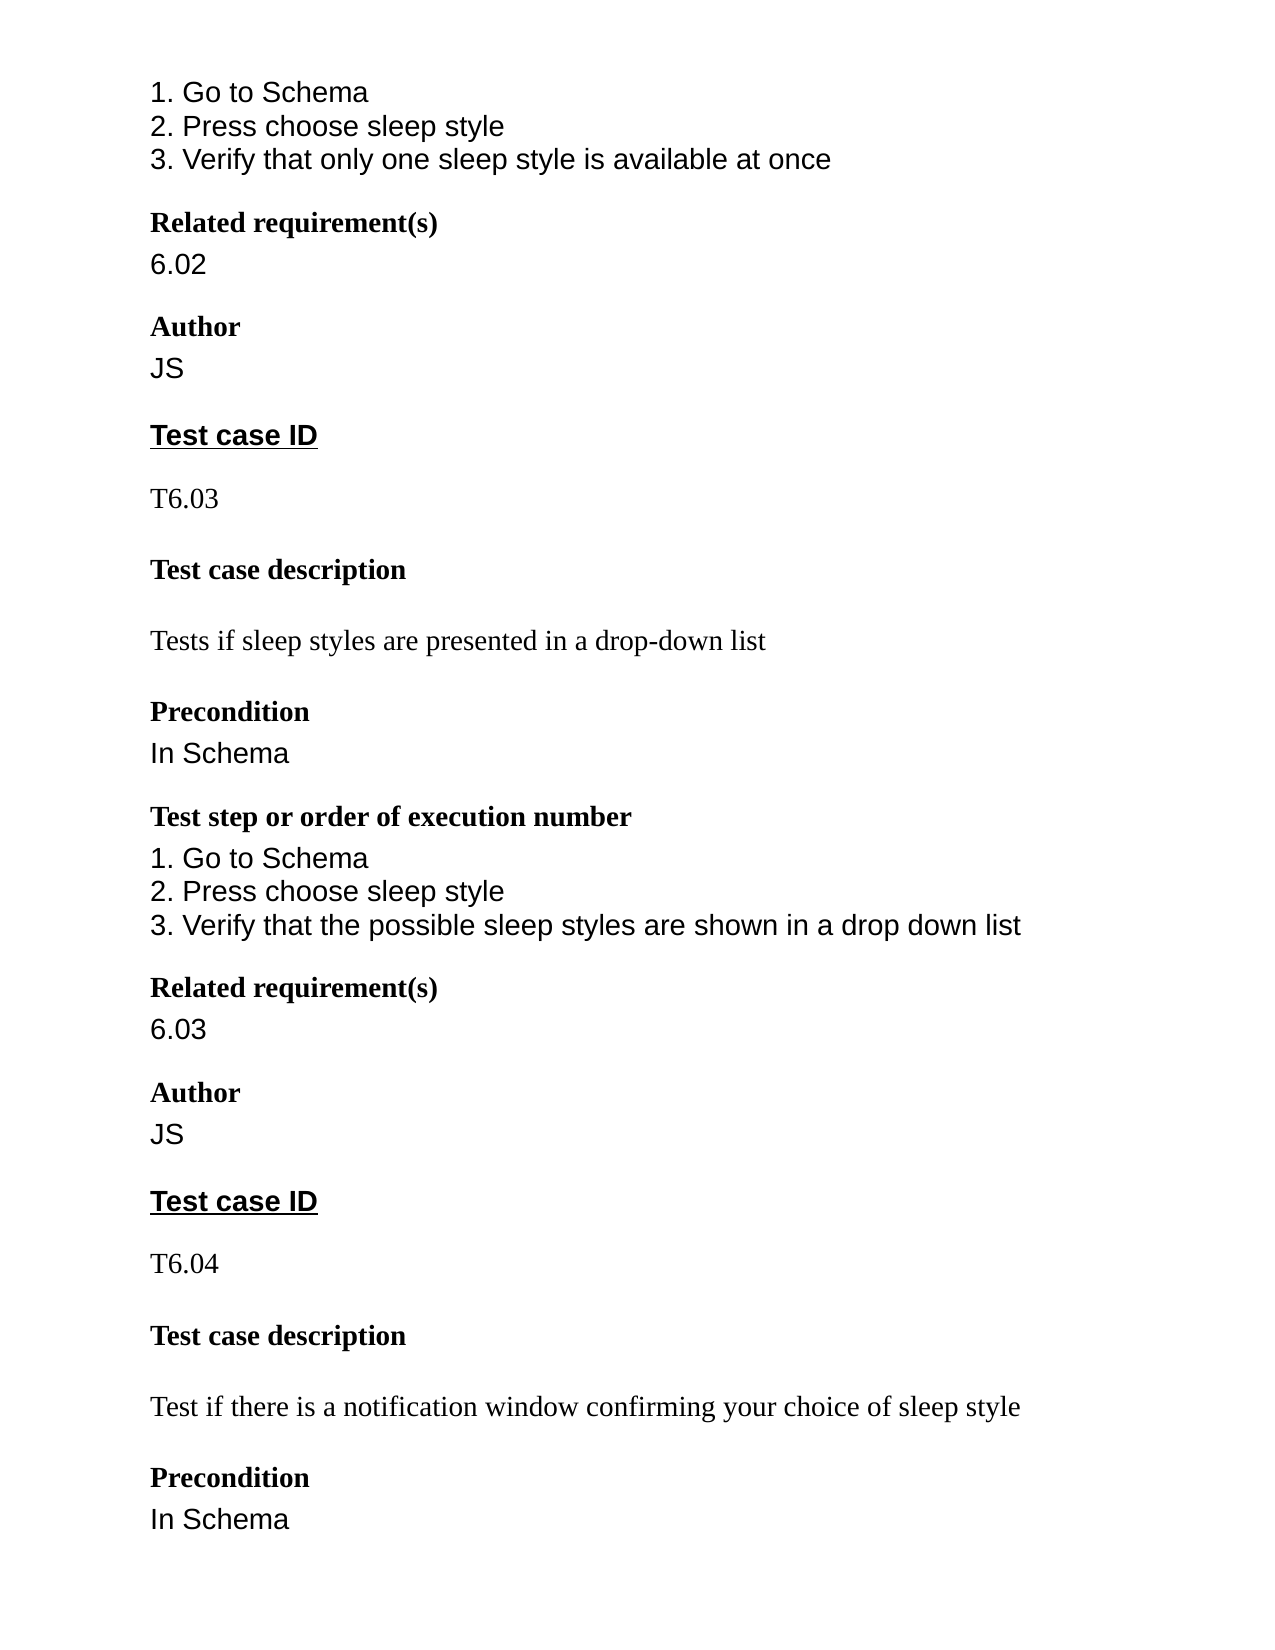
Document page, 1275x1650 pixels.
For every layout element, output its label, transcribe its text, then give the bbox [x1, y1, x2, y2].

text Precondition [150, 694, 1125, 728]
text JS Test case ID [150, 351, 1125, 452]
text 6.02 [150, 247, 1125, 280]
text T6.04 [150, 1247, 1125, 1280]
text Precondition [150, 1460, 1125, 1493]
text In Schema [150, 736, 1125, 769]
text T6.03 [150, 481, 1125, 514]
text Author [150, 309, 1125, 343]
text Test if there is a notification window confirming your choice of sleep style [150, 1389, 1125, 1422]
text Test case description [150, 552, 1125, 586]
text Related requirement(s) [150, 205, 1125, 238]
text 1. Go to Schema 2. Press choose sleep style 3. Verify that the possible sleep styles are shown in a drop down list [150, 841, 1125, 941]
text 6.03 [150, 1012, 1125, 1046]
text Test case description [150, 1318, 1125, 1351]
text 1. Go to Schema 2. Press choose sleep style 3. Verify that only one sleep style is available at once [150, 75, 1125, 176]
text Tests if sleep styles are presented in a drop-down list [150, 623, 1125, 657]
text Test step or order of execution number [150, 799, 1125, 832]
text In Schema [150, 1502, 1125, 1535]
text JS Test case ID [150, 1117, 1125, 1217]
text Related requirement(s) [150, 970, 1125, 1004]
text Author [150, 1075, 1125, 1108]
